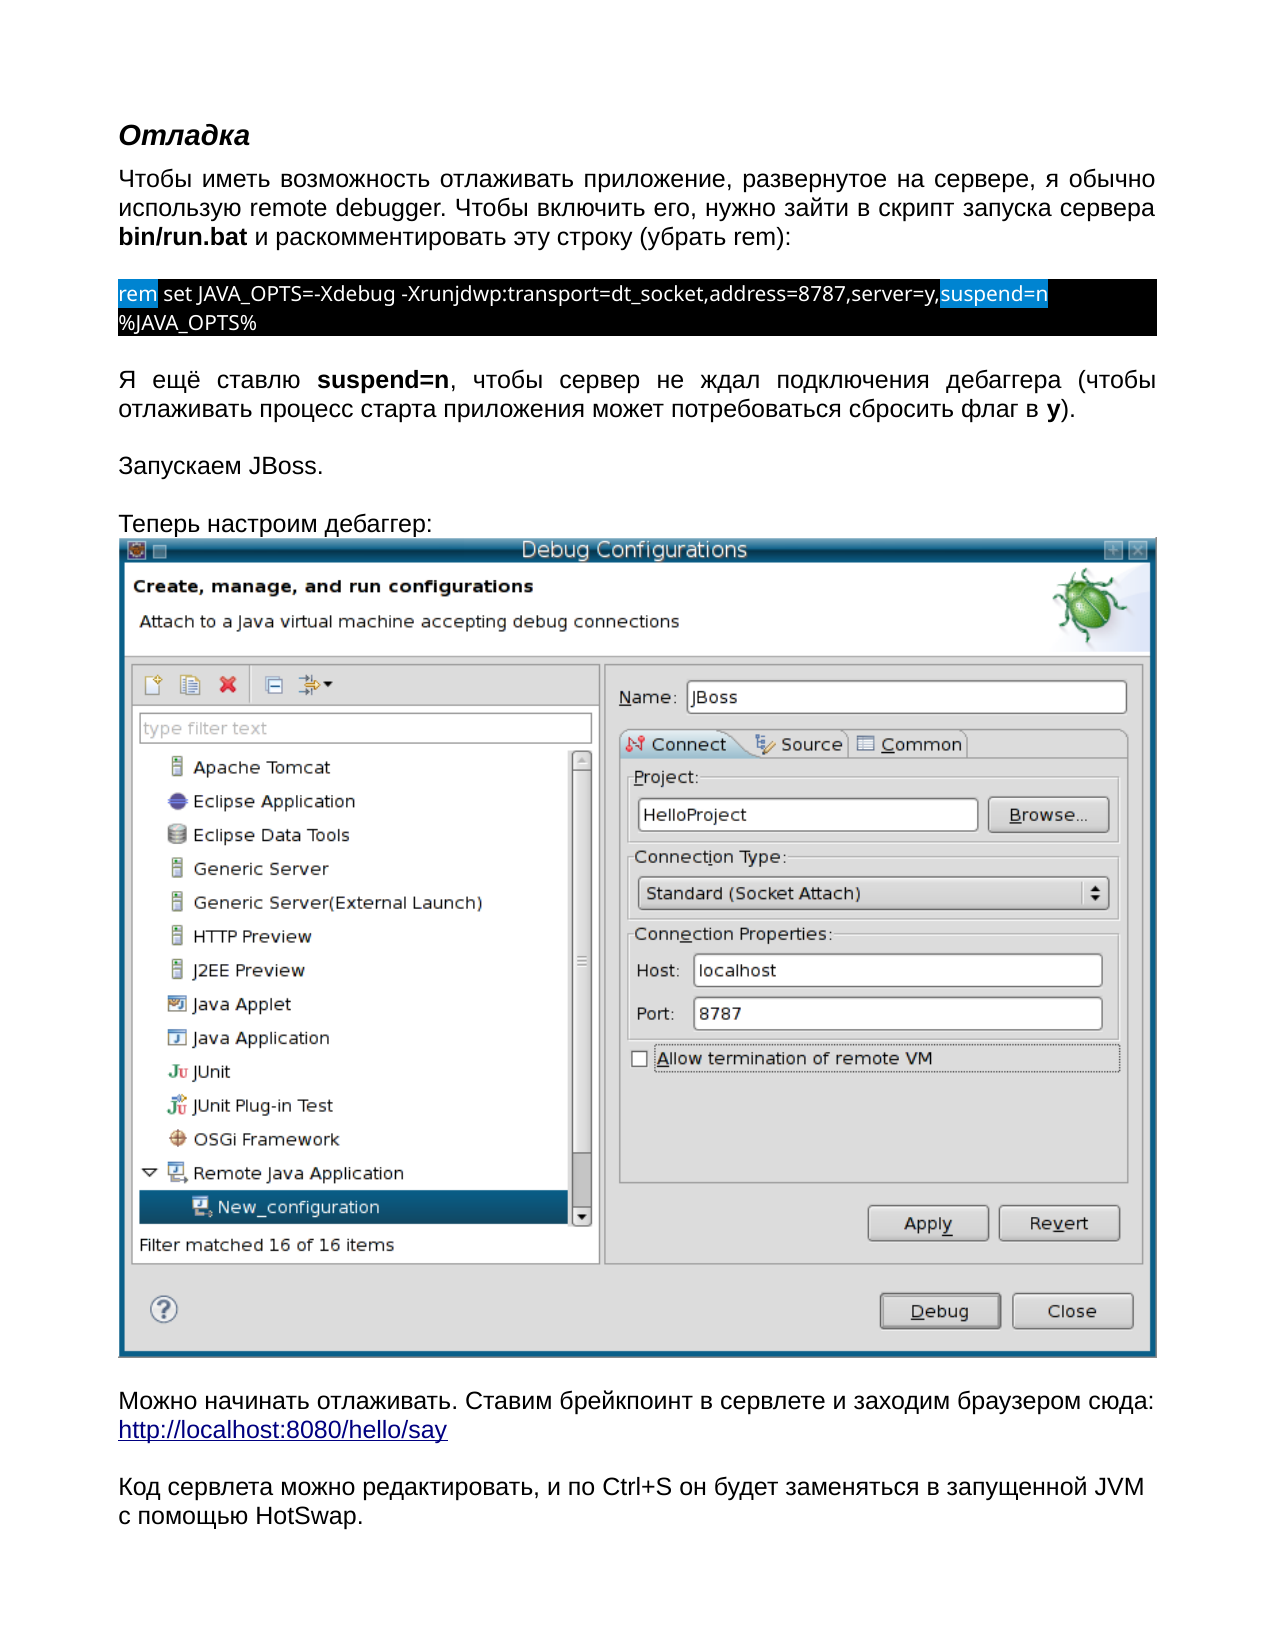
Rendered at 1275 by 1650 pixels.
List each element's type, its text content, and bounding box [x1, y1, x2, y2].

text rem set JAVA_OPTS=-Xdebug -Xrunjdwp:transport=dt_socket,address=8787,server=y,suspend=n %JAVA_OPTS% [118, 279, 1157, 336]
picture [118, 537, 1157, 1358]
subtitle Отладка [118, 118, 1157, 152]
text Чтобы иметь возможность отлаживать приложение, развернутое на сервере, я обычно использую remote debugger. Чтобы включить его, нужно зайти в скрипт запуска сервера bin/run.bat и раскомментировать эту строку (убрать rem): [118, 164, 1157, 250]
text Теперь настроим дебаггер: [118, 508, 1157, 537]
text Запускаем JBoss. [118, 451, 1157, 480]
text Можно начинать отлаживать. Ставим брейкпоинт в сервлете и заходим браузером сюда: [118, 1386, 1157, 1415]
text Я ещё ставлю suspend=n, чтобы сервер не ждал подключения дебаггера (чтобы отлаживать процесс старта приложения может потребоваться сбросить флаг в y). [118, 365, 1157, 422]
text Код сервлета можно редактировать, и по Ctrl+S он будет заменяться в запущенной JVM с помощью HotSwap. [118, 1472, 1157, 1530]
text http://localhost:8080/hello/say [118, 1415, 1157, 1443]
